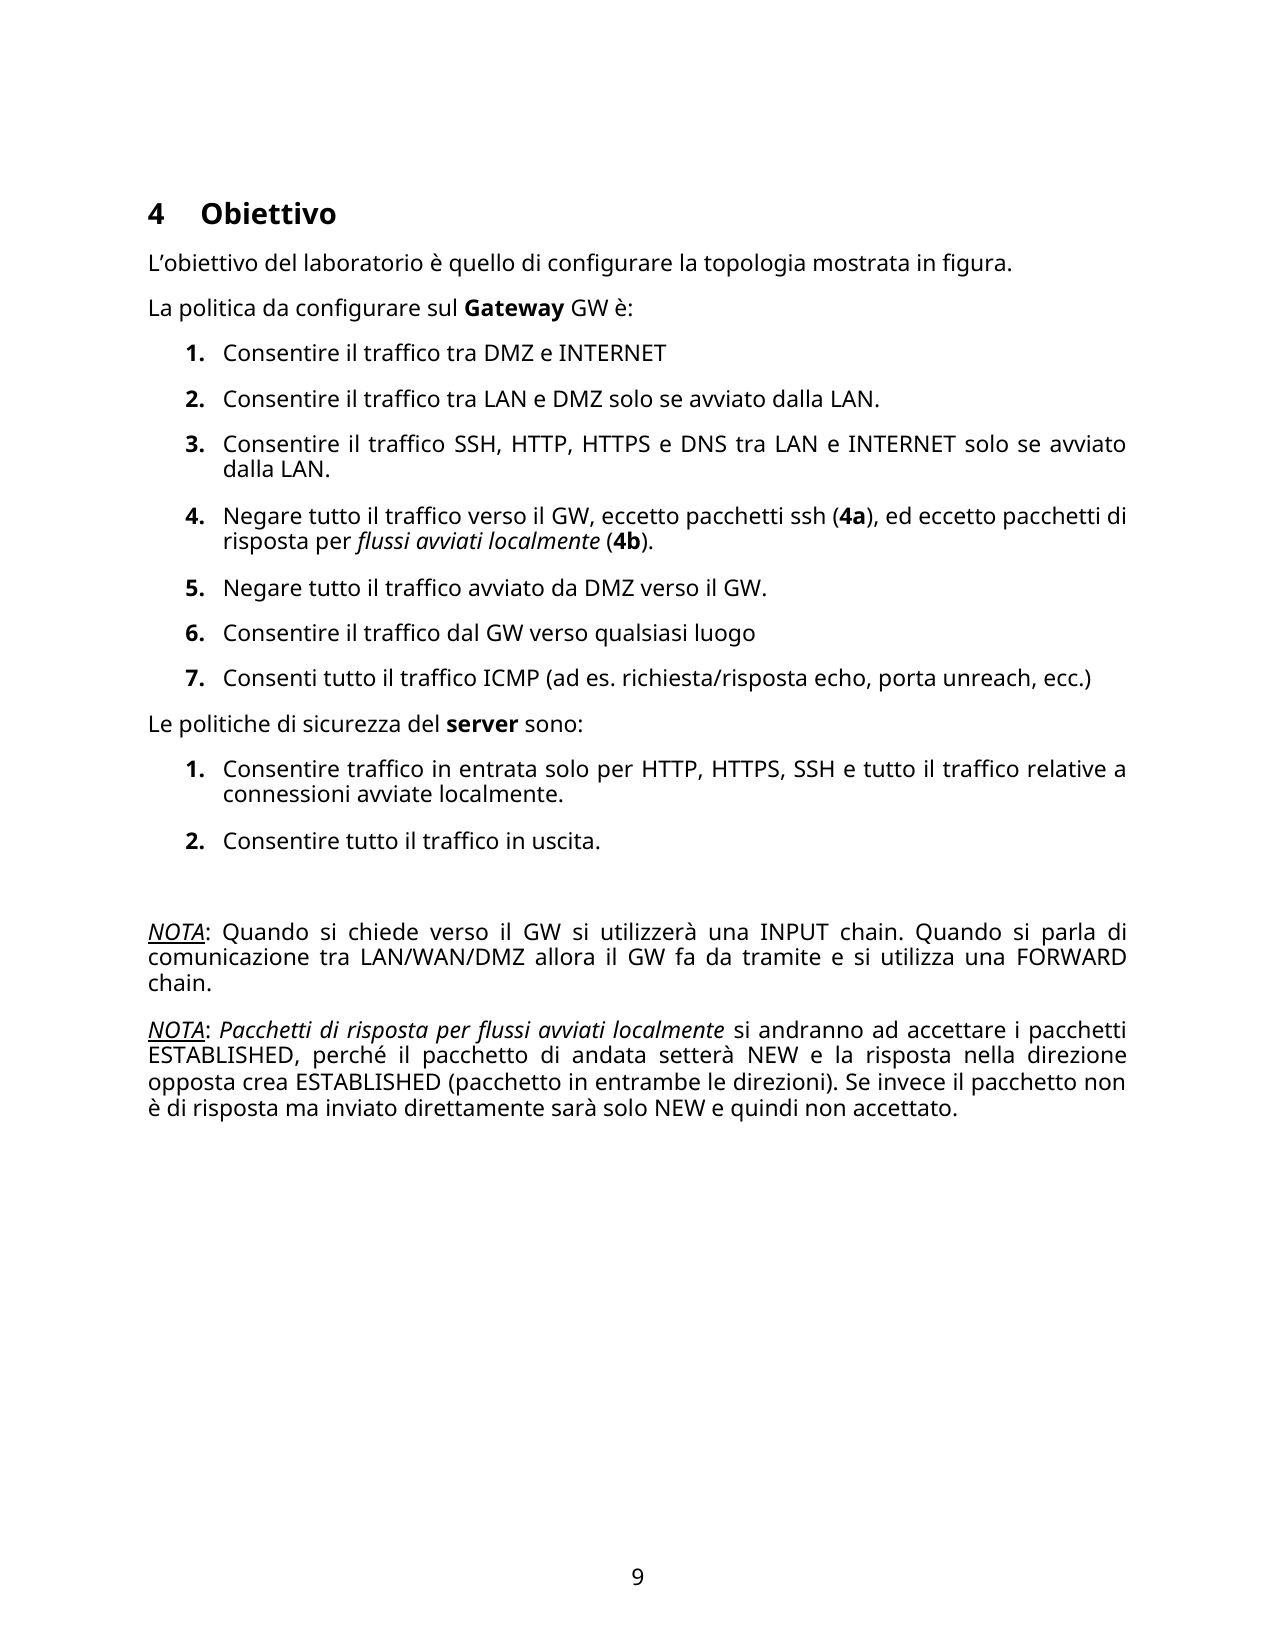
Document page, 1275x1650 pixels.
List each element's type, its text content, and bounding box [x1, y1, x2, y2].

text L’obiettivo del laboratorio è quello di configurare la topologia mostrata in figura. [148, 250, 1127, 277]
text NOTA: Pacchetti di risposta per flussi avviati localmente si andranno ad accettare i pacchetti ESTABLISHED, perché il pacchetto di andata setterà NEW e la risposta nella direzione opposta crea ESTABLISHED (pacchetto in entrambe le direzioni). Se invece il pacchetto non è di risposta ma inviato direttamente sarà solo NEW e quindi non accettato. [148, 1017, 1127, 1123]
text NOTA: Quando si chiede verso il GW si utilizzerà una INPUT chain. Quando si parla di comunicazione tra LAN/WAN/DMZ allora il GW fa da tramite e si utilizza una FORWARD chain. [148, 919, 1127, 998]
list Negare tutto il traffico verso il GW, eccetto pacchetti ssh (4a), ed eccetto pacchetti di risposta per flussi avviati localmente (4b). [185, 503, 1127, 556]
list Negare tutto il traffico avviato da DMZ verso il GW. [185, 575, 1127, 602]
subtitle Obiettivo [148, 198, 1127, 231]
list Consentire il traffico tra DMZ e INTERNET [185, 341, 1127, 367]
list Consentire tutto il traffico in uscita. [185, 828, 1127, 855]
list Consenti tutto il traffico ICMP (ad es. richiesta/risposta echo, porta unreach, ecc.) [185, 666, 1127, 692]
list Consentire traffico in entrata solo per HTTP, HTTPS, SSH e tutto il traffico relative a connessioni avviate localmente. [185, 756, 1127, 809]
list Consentire il traffico tra LAN e DMZ solo se avviato dalla LAN. [185, 386, 1127, 412]
text Le politiche di sicurezza del server sono: [148, 711, 1127, 737]
text La politica da configurare sul Gateway GW è: [148, 295, 1127, 322]
list Consentire il traffico SSH, HTTP, HTTPS e DNS tra LAN e INTERNET solo se avviato dalla LAN. [185, 431, 1127, 484]
list Consentire il traffico dal GW verso qualsiasi luogo [185, 620, 1127, 647]
